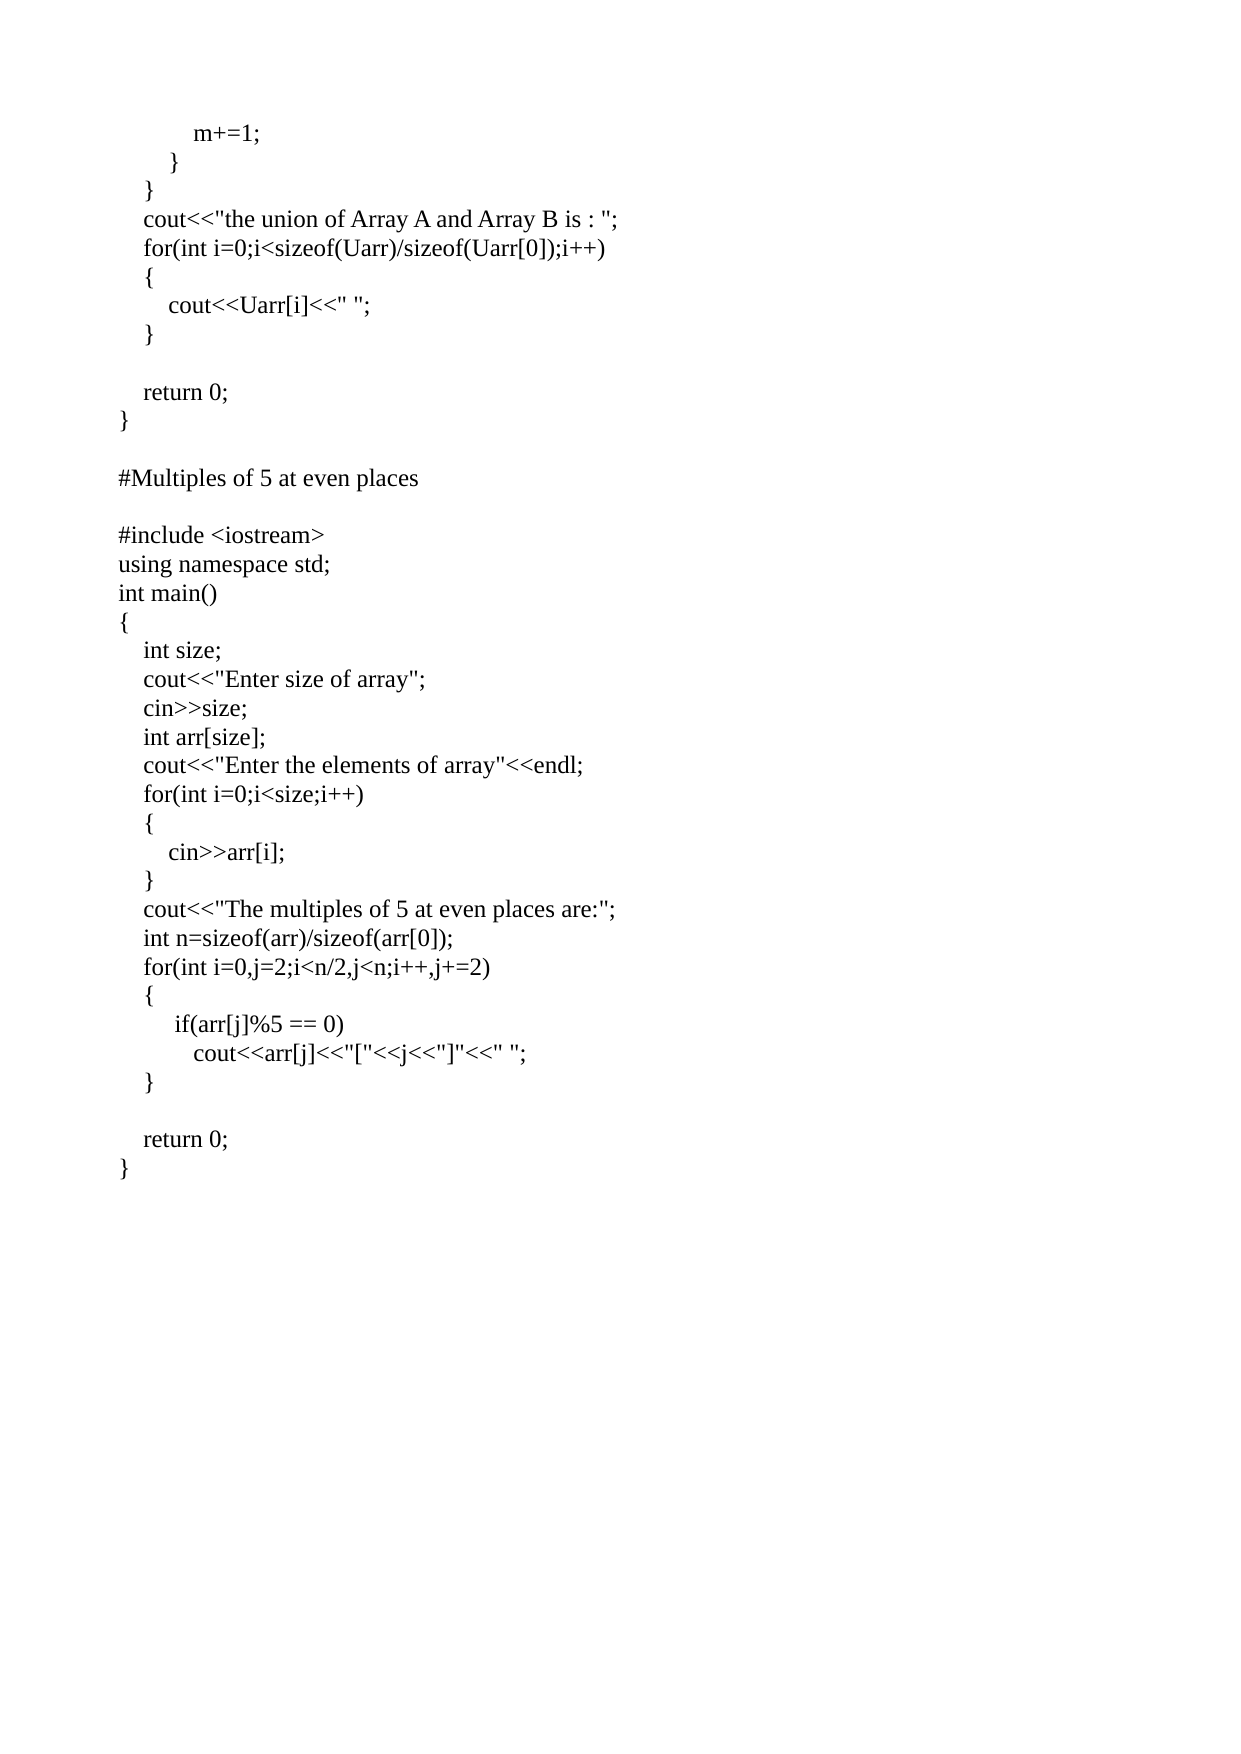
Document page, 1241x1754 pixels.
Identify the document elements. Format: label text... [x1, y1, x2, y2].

text return 0; [118, 1124, 1122, 1153]
text for(int i=0,j=2;i<n/2,j<n;i++,j+=2) [118, 952, 1122, 981]
text for(int i=0;i<sizeof(Uarr)/sizeof(Uarr[0]);i++) [118, 233, 1122, 262]
text if(arr[j]%5 == 0) [118, 1009, 1122, 1038]
text cout<<"The multiples of 5 at even places are:"; [118, 894, 1122, 923]
text int main() [118, 578, 1122, 607]
text cin>>size; [118, 693, 1122, 722]
text } [118, 866, 1122, 894]
text return 0; [118, 377, 1122, 406]
text int size; [118, 636, 1122, 664]
text int n=sizeof(arr)/sizeof(arr[0]); [118, 923, 1122, 952]
text } [118, 176, 1122, 204]
text { [118, 981, 1122, 1009]
text #include <iostream> [118, 521, 1122, 549]
text } [118, 1067, 1122, 1096]
text int arr[size]; [118, 722, 1122, 751]
text cout<<"the union of Array A and Array B is : "; [118, 204, 1122, 233]
text } [118, 1153, 1122, 1182]
text cout<<"Enter size of array"; [118, 664, 1122, 693]
text for(int i=0;i<size;i++) [118, 779, 1122, 808]
text } [118, 319, 1122, 348]
text cout<<Uarr[i]<<" "; [118, 291, 1122, 319]
text cin>>arr[i]; [118, 837, 1122, 866]
text } [118, 406, 1122, 434]
text cout<<arr[j]<<"["<<j<<"]"<<" "; [118, 1038, 1122, 1067]
text { [118, 262, 1122, 291]
text m+=1; [118, 118, 1122, 147]
text { [118, 607, 1122, 636]
text #Multiples of 5 at even places [118, 463, 1122, 492]
text cout<<"Enter the elements of array"<<endl; [118, 751, 1122, 779]
text } [118, 147, 1122, 176]
text { [118, 808, 1122, 837]
text using namespace std; [118, 549, 1122, 578]
